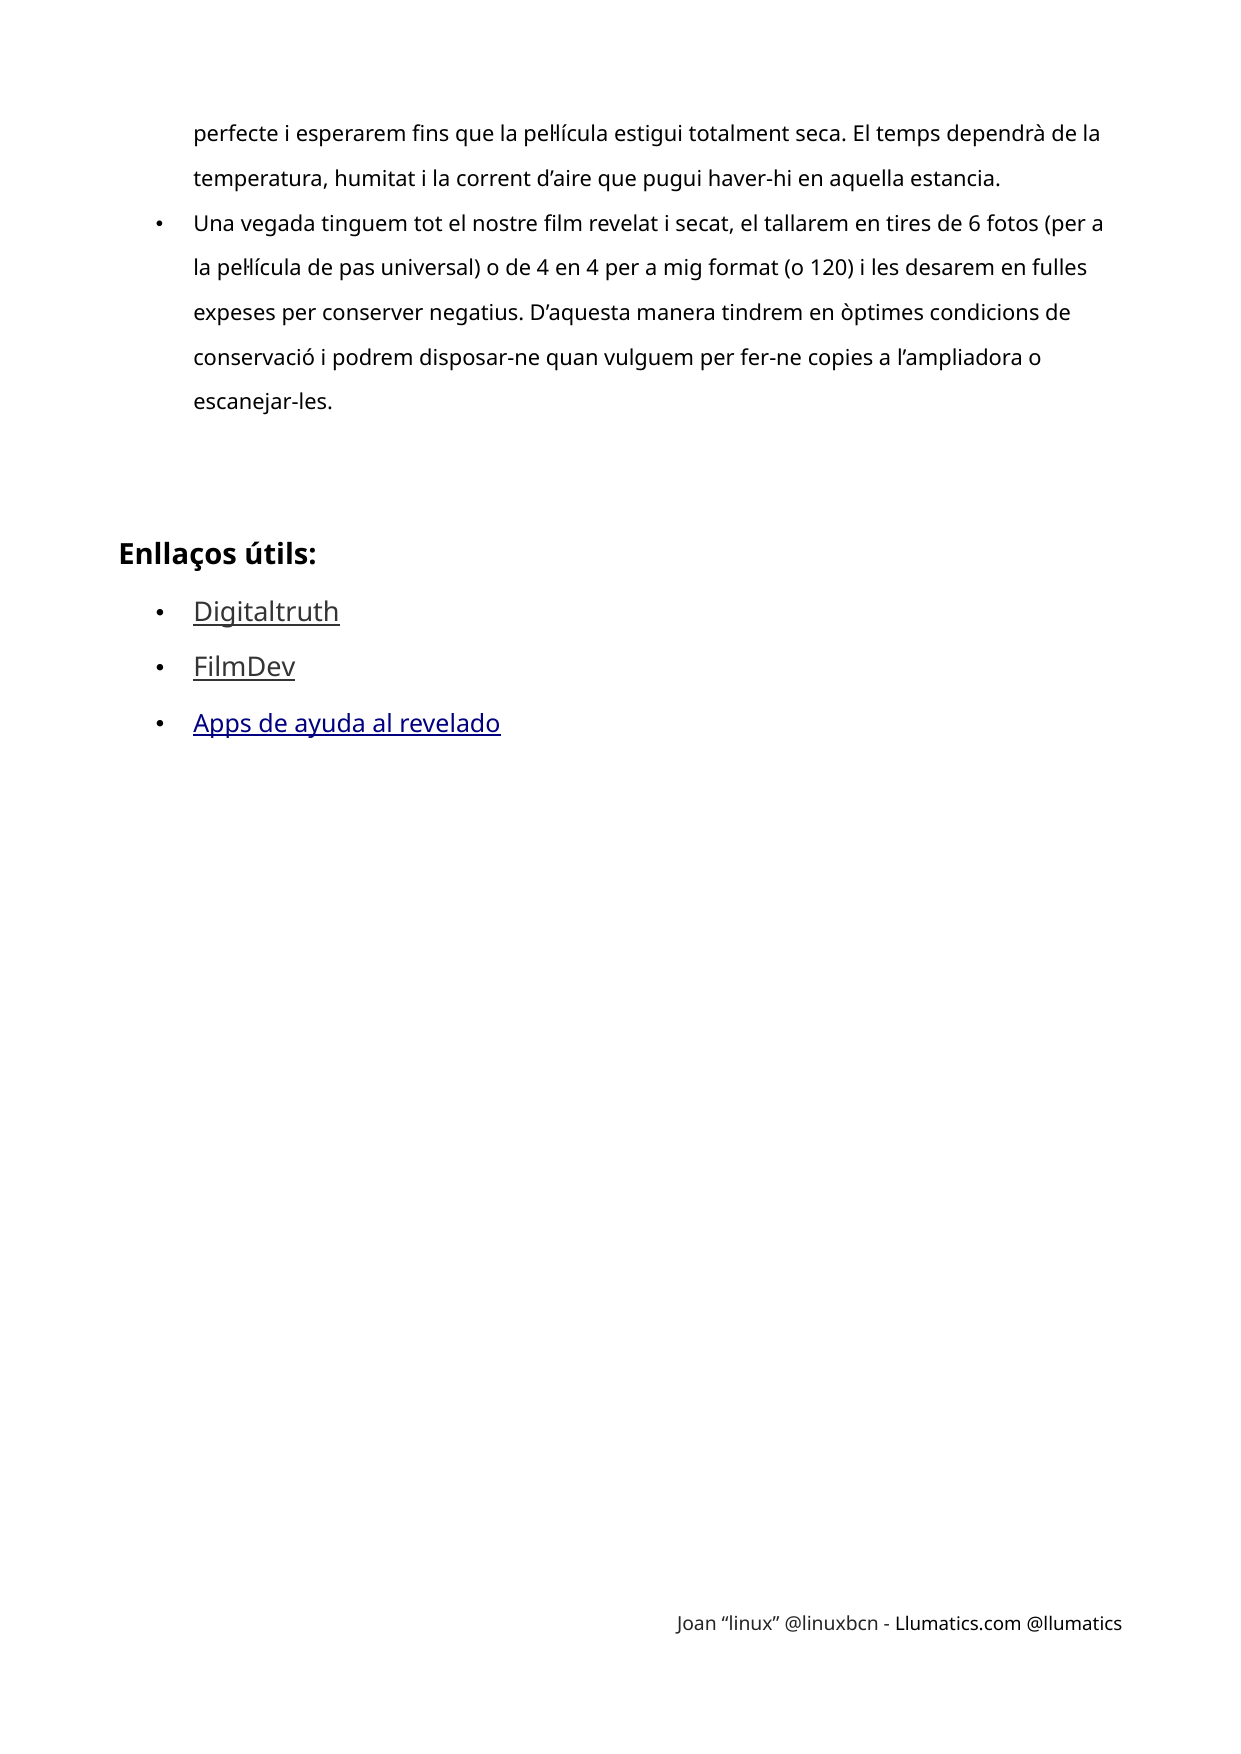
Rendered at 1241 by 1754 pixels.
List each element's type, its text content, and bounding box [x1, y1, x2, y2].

list Digitaltruth [156, 592, 1122, 629]
list perfecte i esperarem fins que la pel·lícula estigui totalment seca. El temps dependrà de la temperatura, humitat i la corrent d’aire que pugui haver-hi en aquella estancia. [156, 118, 1122, 193]
list FilmDev [156, 648, 1122, 685]
list Una vegada tinguem tot el nostre film revelat i secat, el tallarem en tires de 6 fotos (per a la pel·lícula de pas universal) o de 4 en 4 per a mig format (o 120) i les desarem en fulles expeses per conserver negatius. D’aquesta manera tindrem en òptimes condicions de conservació i podrem disposar-ne quan vulguem per fer-ne copies a l’ampliadora o escanejar-les. [156, 207, 1122, 416]
text Enllaços útils: [118, 533, 1122, 573]
list Apps de ayuda al revelado [156, 703, 1122, 740]
